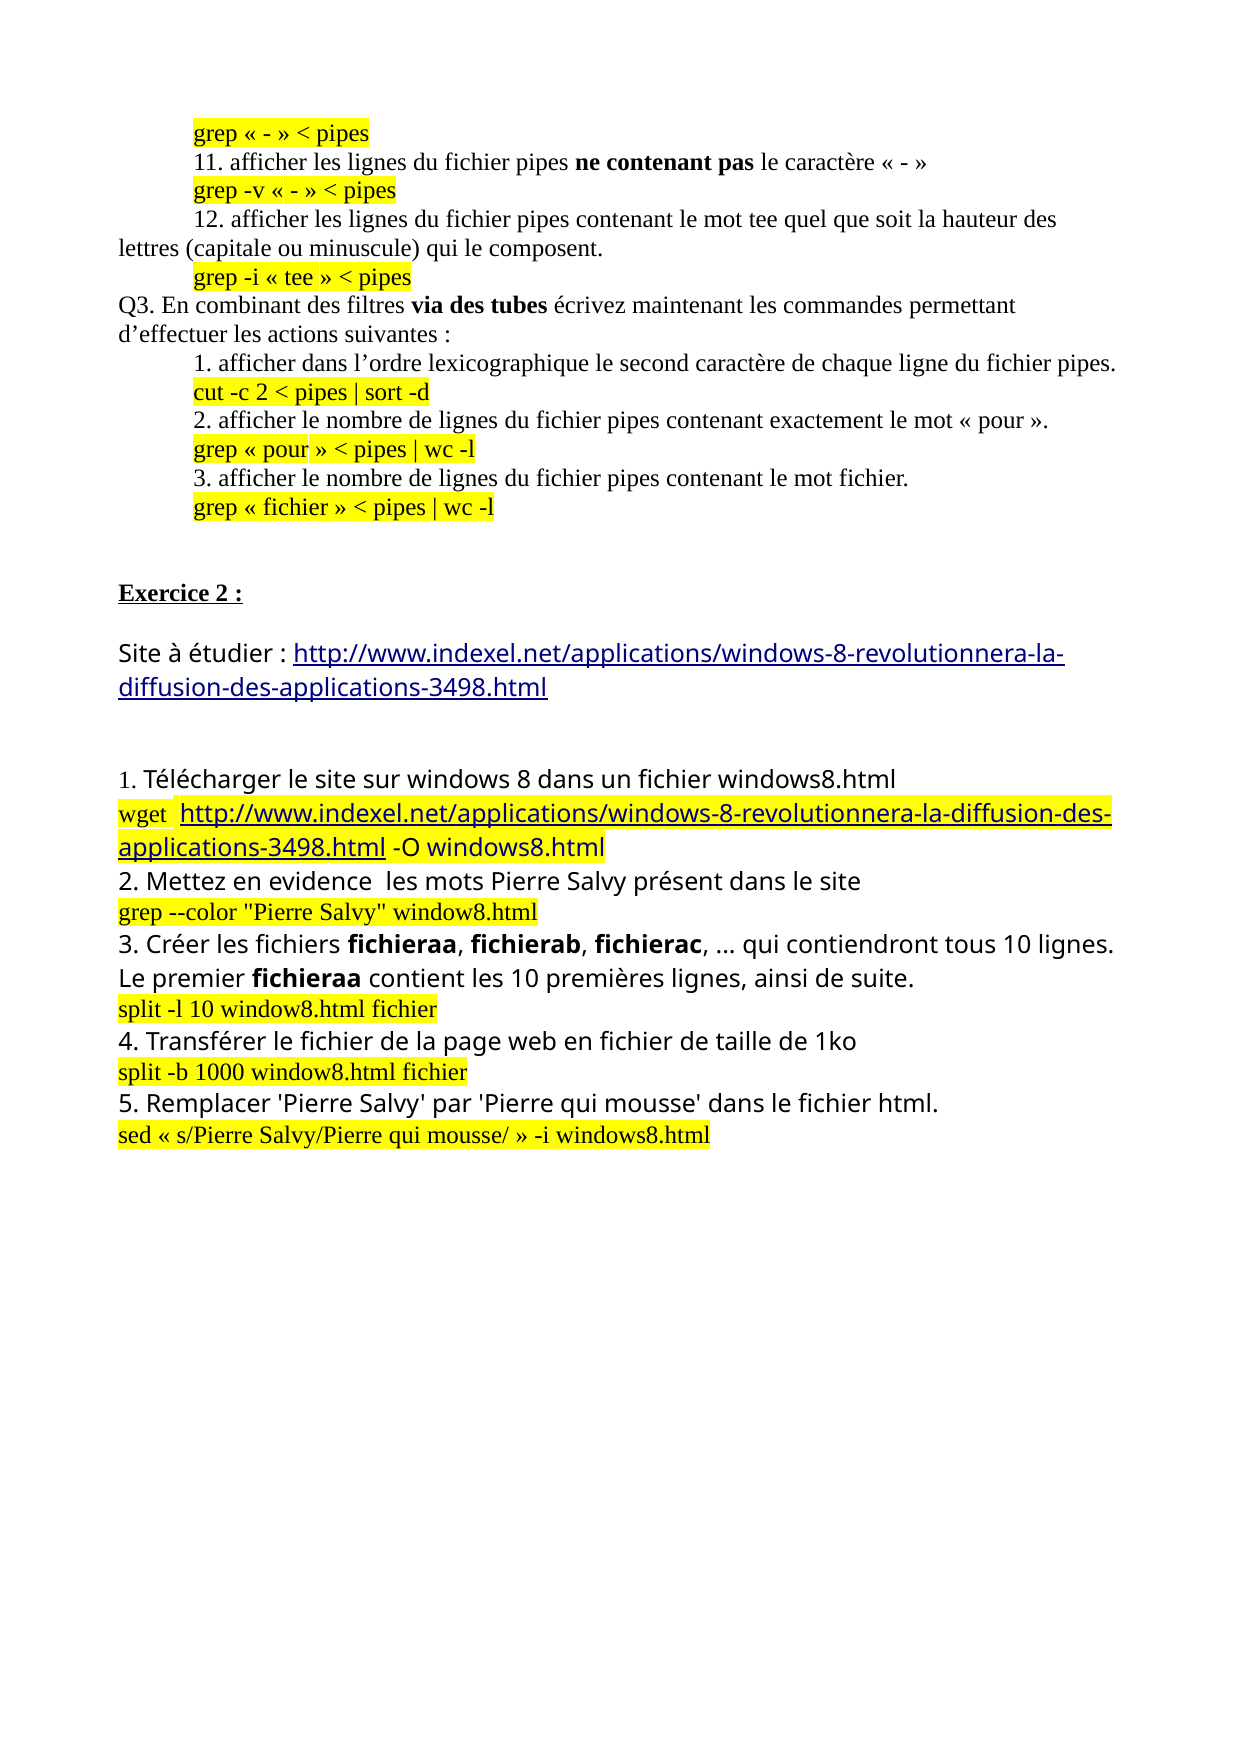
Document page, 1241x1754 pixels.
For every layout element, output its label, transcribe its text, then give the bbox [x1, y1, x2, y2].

text Exercice 2 : [118, 578, 1122, 607]
text sed « s/Pierre Salvy/Pierre qui mousse/ » -i windows8.html [118, 1120, 1122, 1149]
text 11. afficher les lignes du fichier pipes ne contenant pas le caractère « - » [118, 147, 1122, 176]
text 3. afficher le nombre de lignes du fichier pipes contenant le mot fichier. [118, 463, 1122, 492]
text grep -v « - » < pipes [118, 176, 1122, 204]
text split -l 10 window8.html fichier [118, 994, 1122, 1023]
text 1. Télécharger le site sur windows 8 dans un fichier windows8.html [118, 761, 1122, 795]
text 4. Transférer le fichier de la page web en fichier de taille de 1ko [118, 1023, 1122, 1057]
text grep « fichier » < pipes | wc -l [118, 492, 1122, 521]
text grep --color "Pierre Salvy" window8.html [118, 897, 1122, 926]
text grep -i « tee » < pipes [118, 262, 1122, 291]
text split -b 1000 window8.html fichier [118, 1057, 1122, 1086]
text Q3. En combinant des filtres via des tubes écrivez maintenant les commandes permettant d’effectuer les actions suivantes : [118, 291, 1122, 348]
text 1. afficher dans l’ordre lexicographique le second caractère de chaque ligne du fichier pipes. [118, 348, 1122, 377]
text 2. Mettez en evidence les mots Pierre Salvy présent dans le site [118, 863, 1122, 897]
text wget http://www.indexel.net/applications/windows-8-revolutionnera-la-diffusion-des-applications-3498.html -O windows8.html [118, 795, 1122, 863]
text 5. Remplacer 'Pierre Salvy' par 'Pierre qui mousse' dans le fichier html. [118, 1086, 1122, 1120]
text 12. afficher les lignes du fichier pipes contenant le mot tee quel que soit la hauteur des lettres (capitale ou minuscule) qui le composent. [118, 204, 1122, 262]
text 2. afficher le nombre de lignes du fichier pipes contenant exactement le mot « pour ». [118, 406, 1122, 434]
text cut -c 2 < pipes | sort -d [118, 377, 1122, 406]
text Site à étudier : http://www.indexel.net/applications/windows-8-revolutionnera-la-diffusion-des-applications-3498.html [118, 636, 1122, 704]
text grep « pour » < pipes | wc -l [118, 434, 1122, 463]
text grep « - » < pipes [118, 118, 1122, 147]
text 3. Créer les fichiers fichieraa, fichierab, fichierac, ... qui contiendront tous 10 lignes. Le premier fichieraa contient les 10 premières lignes, ainsi de suite. [118, 926, 1122, 994]
